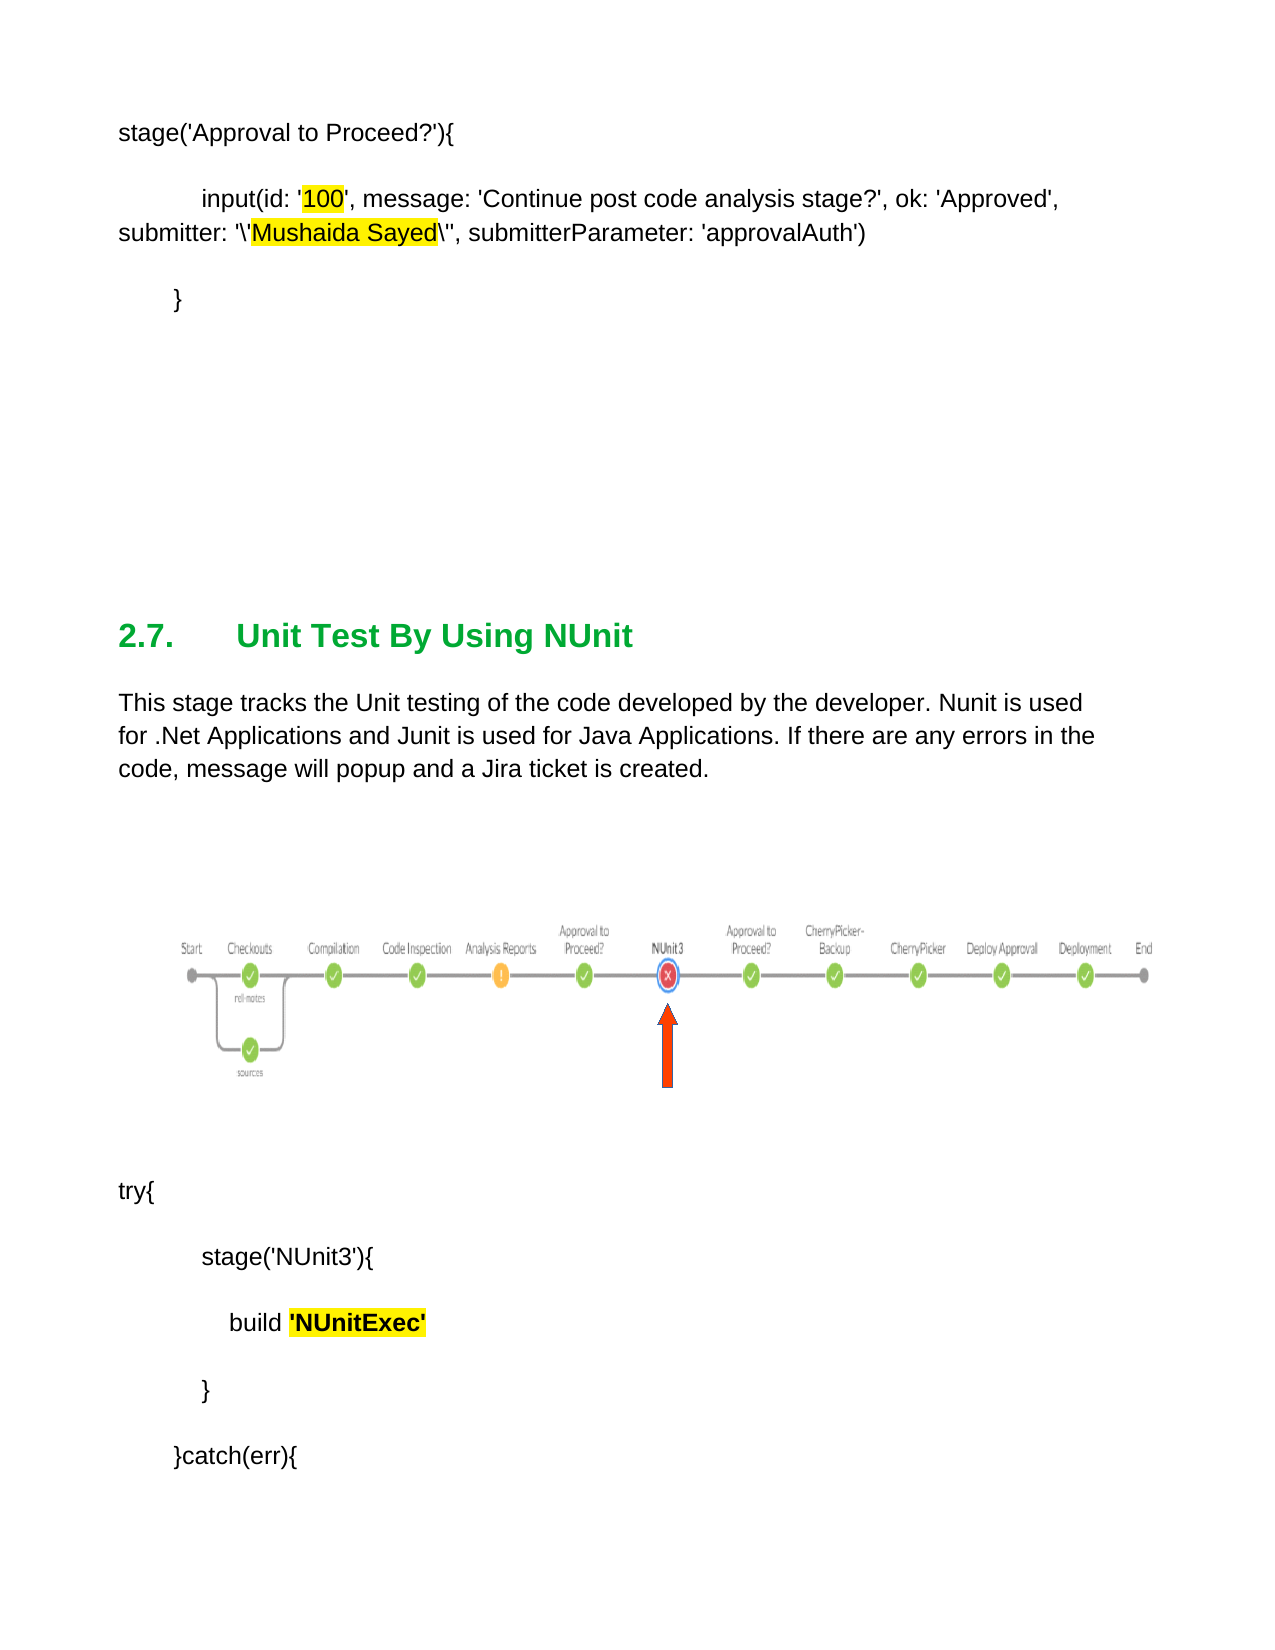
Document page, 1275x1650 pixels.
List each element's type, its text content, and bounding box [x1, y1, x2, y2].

text This stage tracks the Unit testing of the code developed by the developer. Nunit is used for .Net Applications and Junit is used for Java Applications. If there are any errors in the code, message will popup and a Jira ticket is created. [118, 688, 1157, 782]
text build 'NUnitExec' [118, 1308, 1157, 1337]
text } [118, 284, 1157, 313]
text stage('Approval to Proceed?'){ [118, 118, 1157, 147]
text try{ [118, 1176, 1157, 1204]
text } [118, 1375, 1157, 1403]
text stage('NUnit3'){ [118, 1242, 1157, 1271]
subtitle Unit Test By Using NUnit [118, 616, 1157, 654]
text input(id: '100', message: 'Continue post code analysis stage?', ok: 'Approved', submitter: '\'Mushaida Sayed\'', submitterParameter: 'approvalAuth') [118, 184, 1157, 246]
text }catch(err){ [118, 1441, 1157, 1470]
